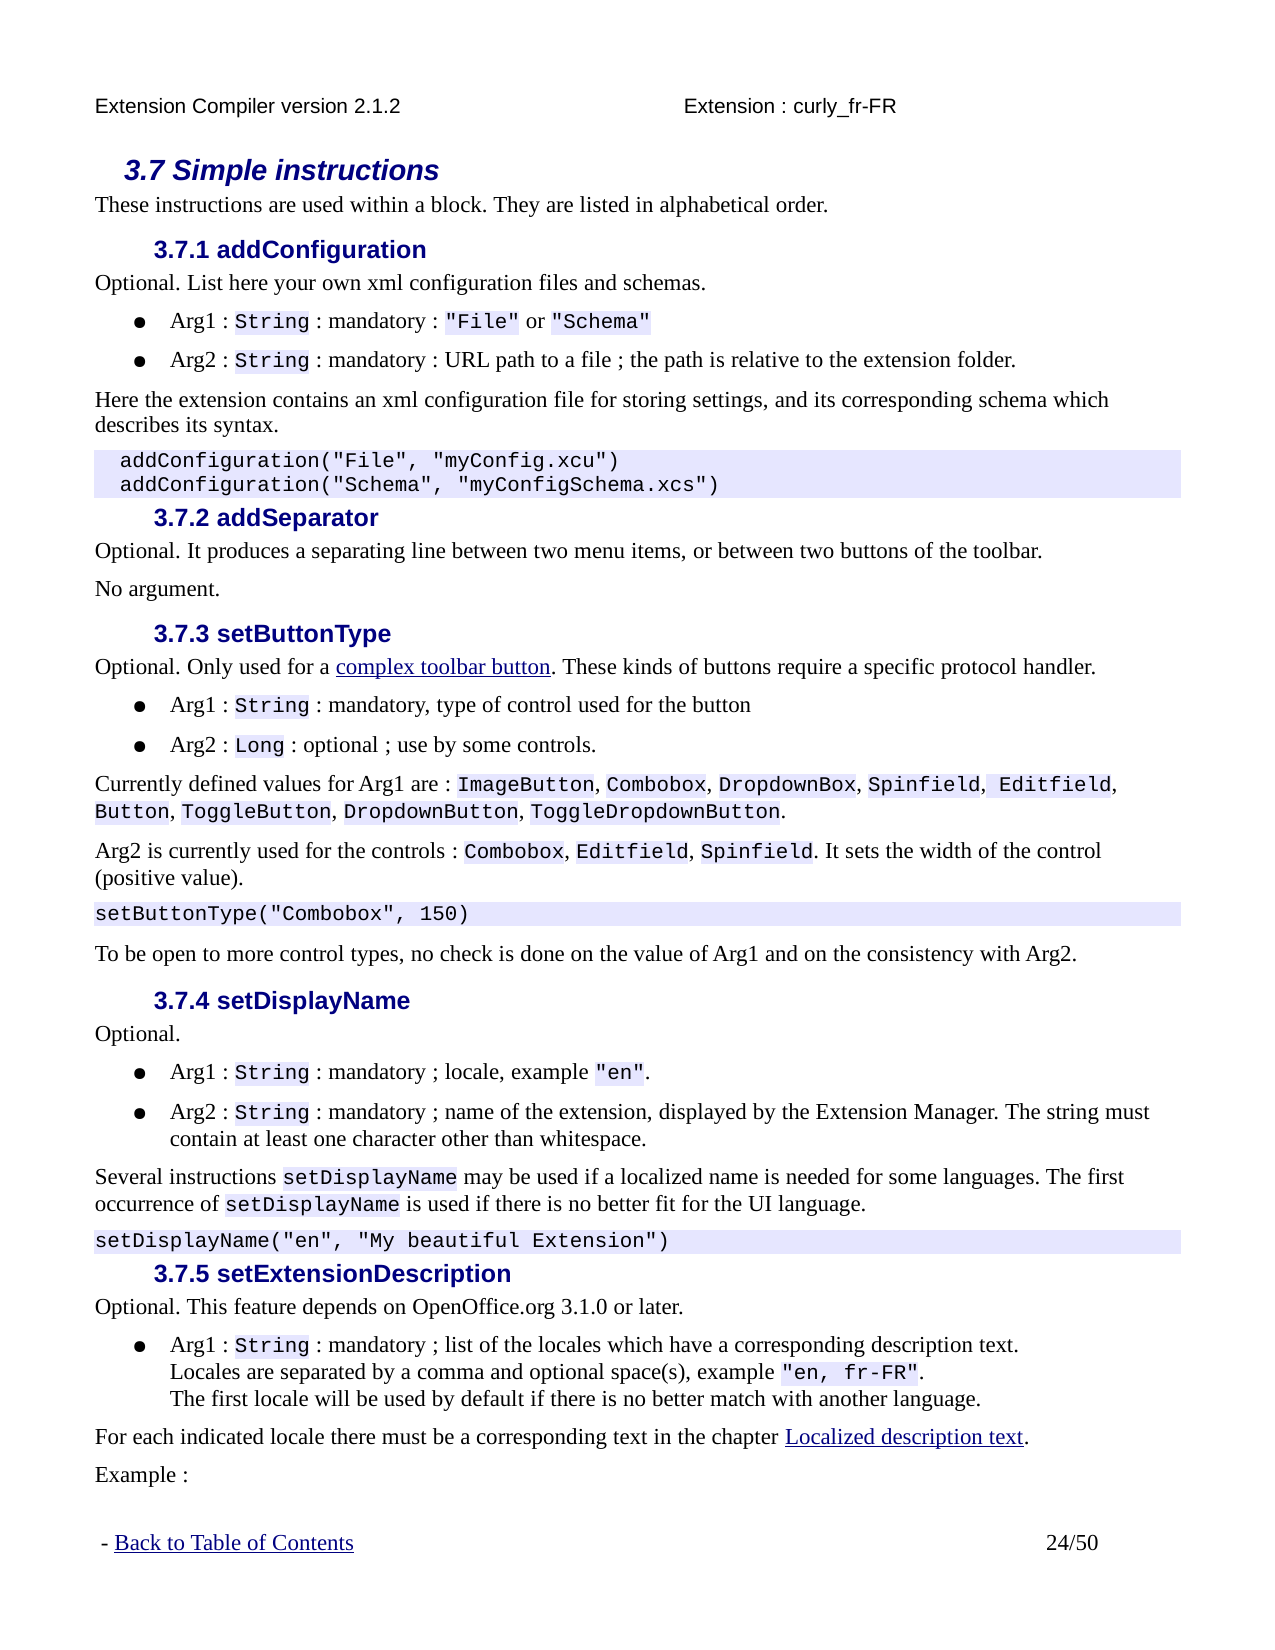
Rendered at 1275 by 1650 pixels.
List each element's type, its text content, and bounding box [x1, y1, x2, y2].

text These instructions are used within a block. They are listed in alphabetical order. [94, 192, 1181, 217]
list Arg1 : String : mandatory, type of control used for the button [132, 692, 1181, 719]
list Arg1 : String : mandatory ; locale, example "en". [132, 1059, 1181, 1086]
text Optional. This feature depends on OpenOffice.org 3.1.0 or later. [94, 1294, 1181, 1319]
text Several instructions setDisplayName may be used if a localized name is needed for some languages. The first occurrence of setDisplayName is used if there is no better fit for the UI language. [94, 1163, 1181, 1217]
list Arg1 : String : mandatory : "File" or "Schema" [132, 308, 1181, 335]
text Arg2 is currently used for the controls : Combobox, Editfield, Spinfield. It sets the width of the control (positive value). [94, 837, 1181, 890]
subtitle addSeparator [153, 504, 1181, 532]
list Arg2 : String : mandatory : URL path to a file ; the path is relative to the extension folder. [132, 347, 1181, 374]
text Optional. Only used for a complex toolbar button. These kinds of buttons require a specific protocol handler. [94, 654, 1181, 679]
subtitle addConfiguration [153, 236, 1181, 264]
text addConfiguration("File", "myConfig.xcu") [94, 450, 1181, 474]
subtitle setButtonType [153, 620, 1181, 648]
subtitle setDisplayName [153, 987, 1181, 1015]
text For each indicated locale there must be a corresponding text in the chapter Localized description text. [94, 1424, 1181, 1449]
subtitle setExtensionDescription [153, 1260, 1181, 1288]
text To be open to more control types, no check is done on the value of Arg1 and on the consistency with Arg2. [94, 941, 1181, 967]
text addConfiguration("Schema", "myConfigSchema.xcs") [94, 474, 1181, 498]
subtitle Simple instructions [124, 153, 1181, 186]
list Arg2 : Long : optional ; use by some controls. [132, 732, 1181, 758]
text Optional. It produces a separating line between two menu items, or between two buttons of the toolbar. [94, 538, 1181, 564]
text Currently defined values for Arg1 are : ImageButton, Combobox, DropdownBox, Spinfield, Editfield, Button, ToggleButton, DropdownButton, ToggleDropdownButton. [94, 771, 1181, 825]
text No argument. [94, 576, 1181, 602]
text Optional. [94, 1021, 1181, 1047]
text Optional. List here your own xml configuration files and schemas. [94, 270, 1181, 295]
text setDisplayName("en", "My beautiful Extension") [94, 1230, 1181, 1254]
list Arg2 : String : mandatory ; name of the extension, displayed by the Extension Manager. The string must contain at least one character other than whitespace. [132, 1098, 1181, 1151]
text Example : [94, 1462, 1181, 1487]
text setButtonType("Combobox", 150) [94, 902, 1181, 926]
list Arg1 : String : mandatory ; list of the locales which have a corresponding description text. Locales are separated by a comma and optional space(s), example "en, fr-FR". The first locale will be used by default if there is no better match with another language. [132, 1332, 1181, 1411]
text Here the extension contains an xml configuration file for storing settings, and its corresponding schema which describes its syntax. [94, 387, 1181, 438]
